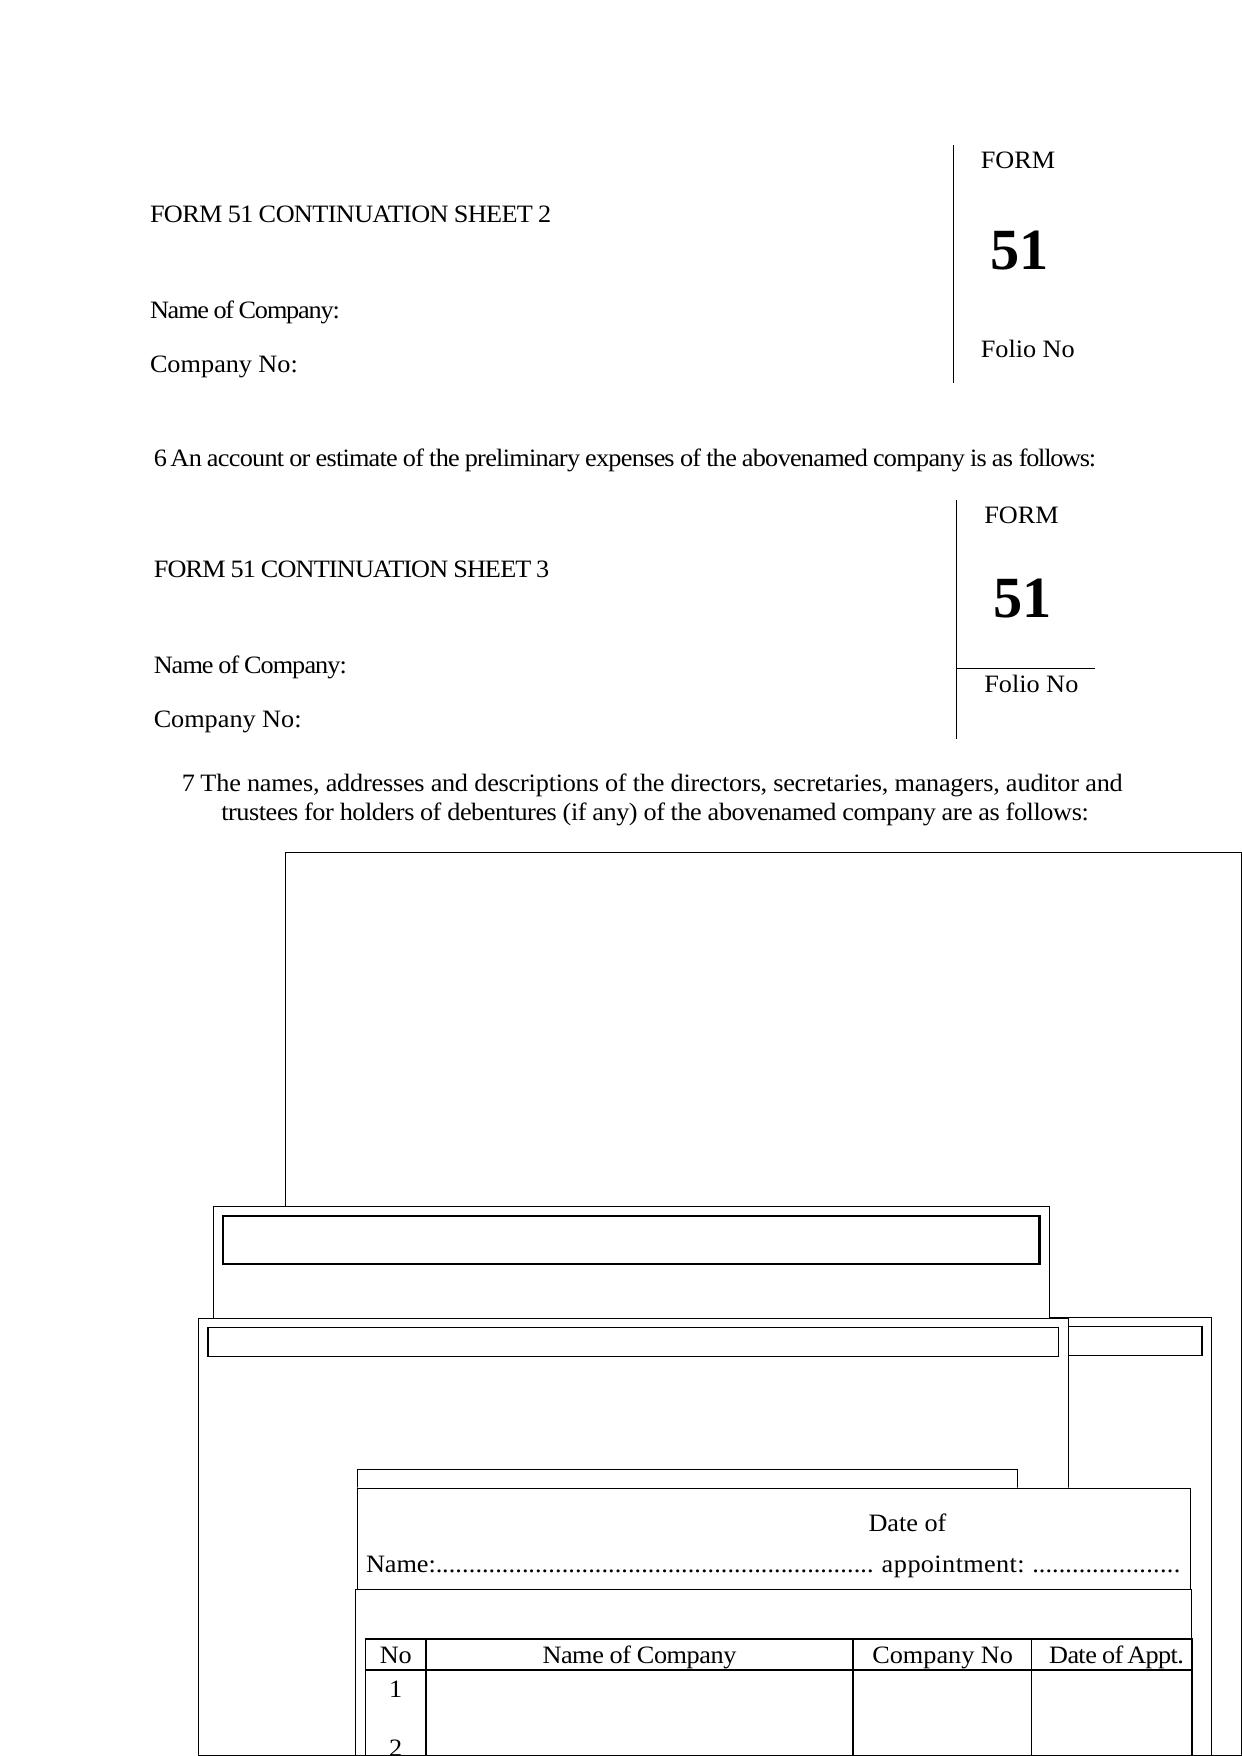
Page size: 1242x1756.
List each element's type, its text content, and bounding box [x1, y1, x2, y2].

text DIRECTORS: # [199, 1318, 1211, 1755]
text Date of [868, 1508, 1181, 1536]
text 6 An account or estimate of the preliminary expenses of the abovenamed company is as follows: [153, 443, 1112, 472]
table_cell [854, 1671, 1031, 1755]
table_cell Folio No [957, 669, 1095, 738]
table_header No [366, 1640, 425, 1669]
table_header Company No [854, 1640, 1031, 1669]
table_cell [1032, 1671, 1191, 1755]
text DIRECTORS: # [286, 853, 1241, 1755]
table_header FORM 51 Folio No [954, 145, 1102, 383]
table_cell [427, 1671, 852, 1755]
text DIRECTORS: # [214, 1207, 1049, 1318]
table_header Date of Appt. [1032, 1640, 1191, 1669]
text DIRECTORS: # [356, 1590, 1191, 1755]
table_header Name of Company [427, 1640, 852, 1669]
text DIRECTORS: # [1069, 1327, 1201, 1355]
text Name: appointment: [366, 1549, 1181, 1578]
table_cell 1 2 [366, 1671, 425, 1755]
text DIRECTORS: # [358, 1489, 1190, 1589]
table_header FORM 51 [957, 500, 1095, 668]
text 7 The names, addresses and descriptions of the directors, secretaries, managers, auditor and trustees for holders of debentures (if any) of the abovenamed company are as follows: [146, 768, 1165, 826]
table_header FORM 51 CONTINUATION SHEET 2 Name of Company: Company No: [146, 145, 953, 383]
table_header FORM 51 CONTINUATION SHEET 3 Name of Company: Company No: [146, 500, 956, 738]
